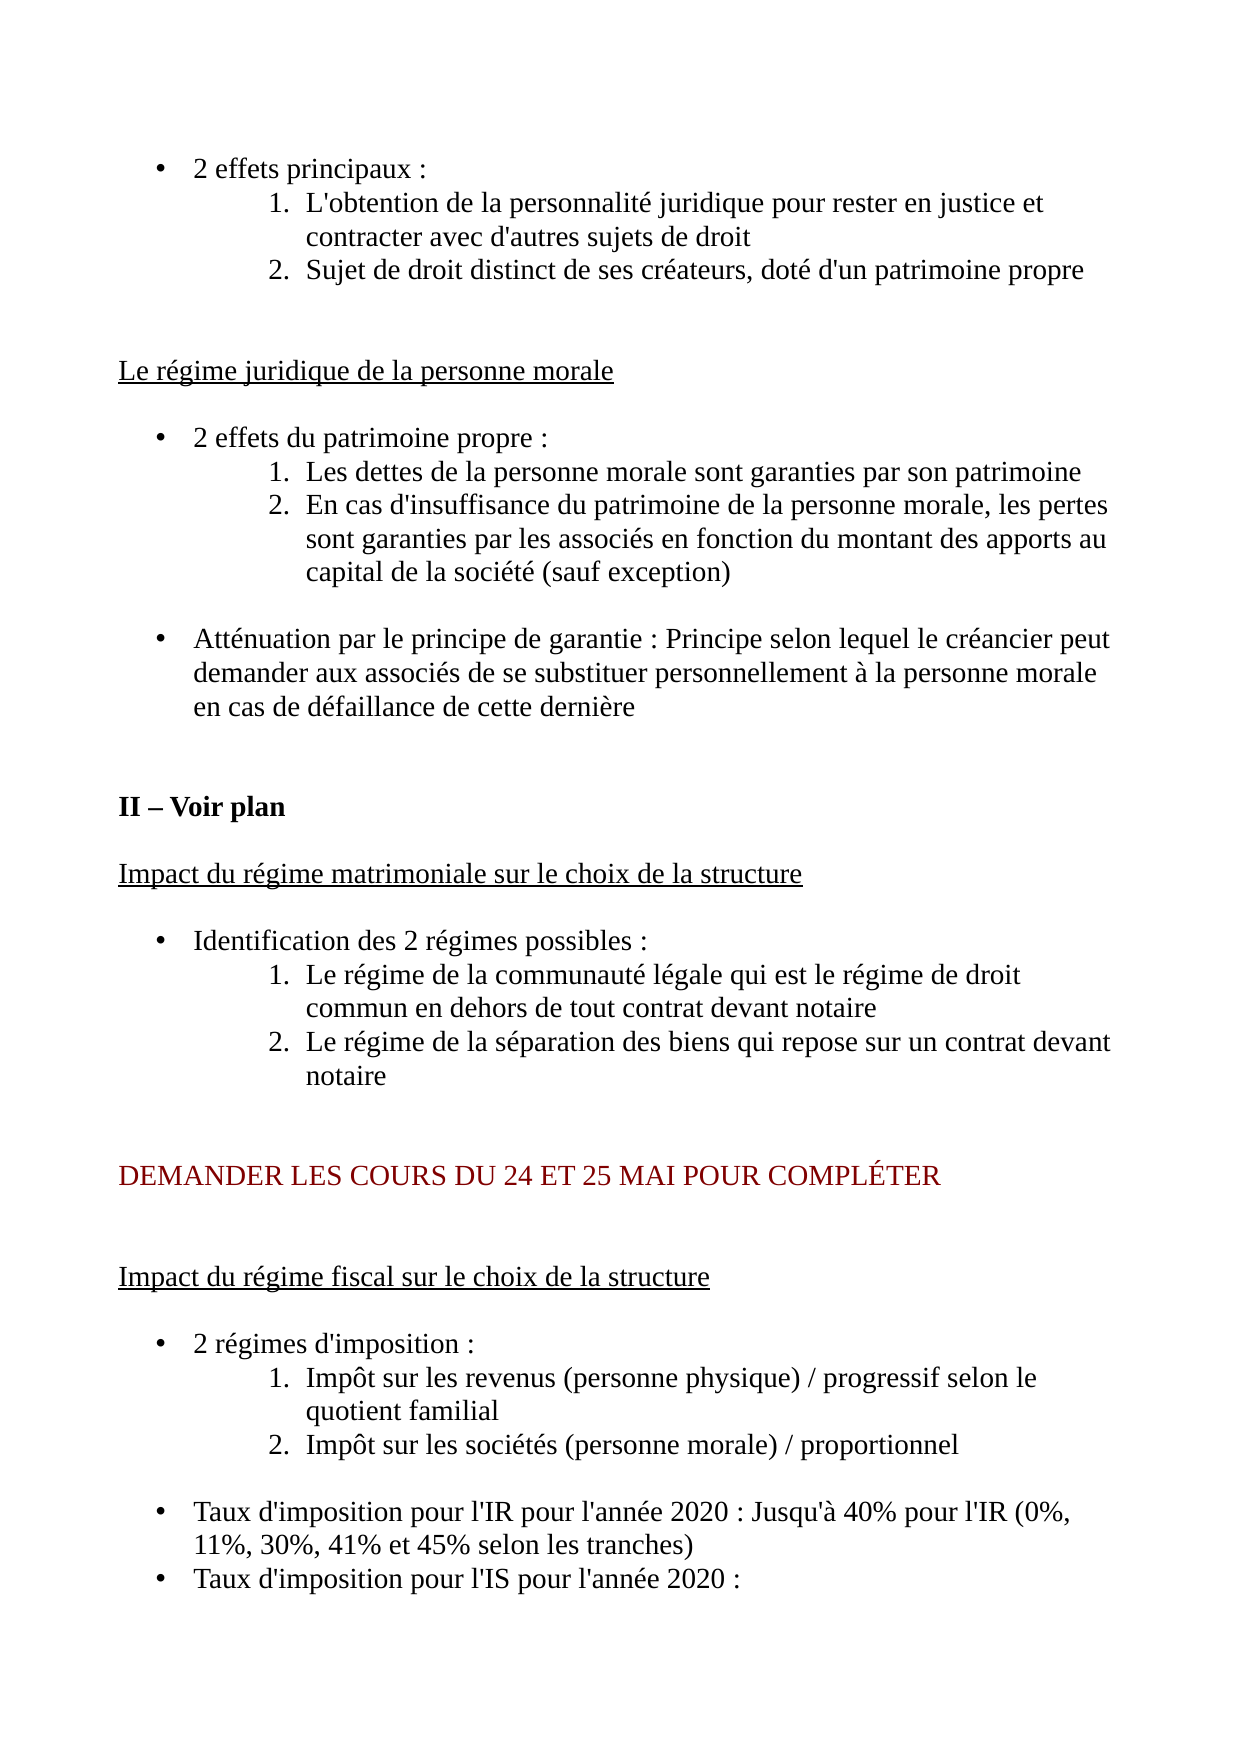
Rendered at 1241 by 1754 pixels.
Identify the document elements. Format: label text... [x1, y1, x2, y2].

list L'obtention de la personnalité juridique pour rester en justice et contracter avec d'autres sujets de droit [268, 185, 1122, 252]
list 2 régimes d'imposition : [156, 1326, 1122, 1360]
list Le régime de la communauté légale qui est le régime de droit commun en dehors de tout contrat devant notaire [268, 957, 1122, 1024]
list Sujet de droit distinct de ses créateurs, doté d'un patrimoine propre [268, 252, 1122, 286]
list Les dettes de la personne morale sont garanties par son patrimoine [268, 454, 1122, 487]
list Le régime de la séparation des biens qui repose sur un contrat devant notaire [268, 1024, 1122, 1091]
list En cas d'insuffisance du patrimoine de la personne morale, les pertes sont garanties par les associés en fonction du montant des apports au capital de la société (sauf exception) [268, 487, 1122, 588]
list 2 effets du patrimoine propre : [156, 420, 1122, 454]
list Taux d'imposition pour l'IR pour l'année 2020 : Jusqu'à 40% pour l'IR (0%, 11%, 30%, 41% et 45% selon les tranches) [156, 1494, 1122, 1561]
list Atténuation par le principe de garantie : Principe selon lequel le créancier peut demander aux associés de se substituer personnellement à la personne morale en cas de défaillance de cette dernière [156, 621, 1122, 722]
list 2 effets principaux : [156, 152, 1122, 185]
list Identification des 2 régimes possibles : [156, 923, 1122, 957]
text Impact du régime fiscal sur le choix de la structure [118, 1259, 1122, 1292]
list Impôt sur les revenus (personne physique) / progressif selon le quotient familial [268, 1360, 1122, 1427]
list Taux d'imposition pour l'IS pour l'année 2020 : [156, 1561, 1122, 1595]
list Impôt sur les sociétés (personne morale) / proportionnel [268, 1427, 1122, 1460]
text Impact du régime matrimoniale sur le choix de la structure [118, 856, 1122, 890]
text II – Voir plan [118, 789, 1122, 823]
text Le régime juridique de la personne morale [118, 353, 1122, 387]
text DEMANDER LES COURS DU 24 ET 25 MAI POUR COMPLÉTER [118, 1158, 1122, 1192]
